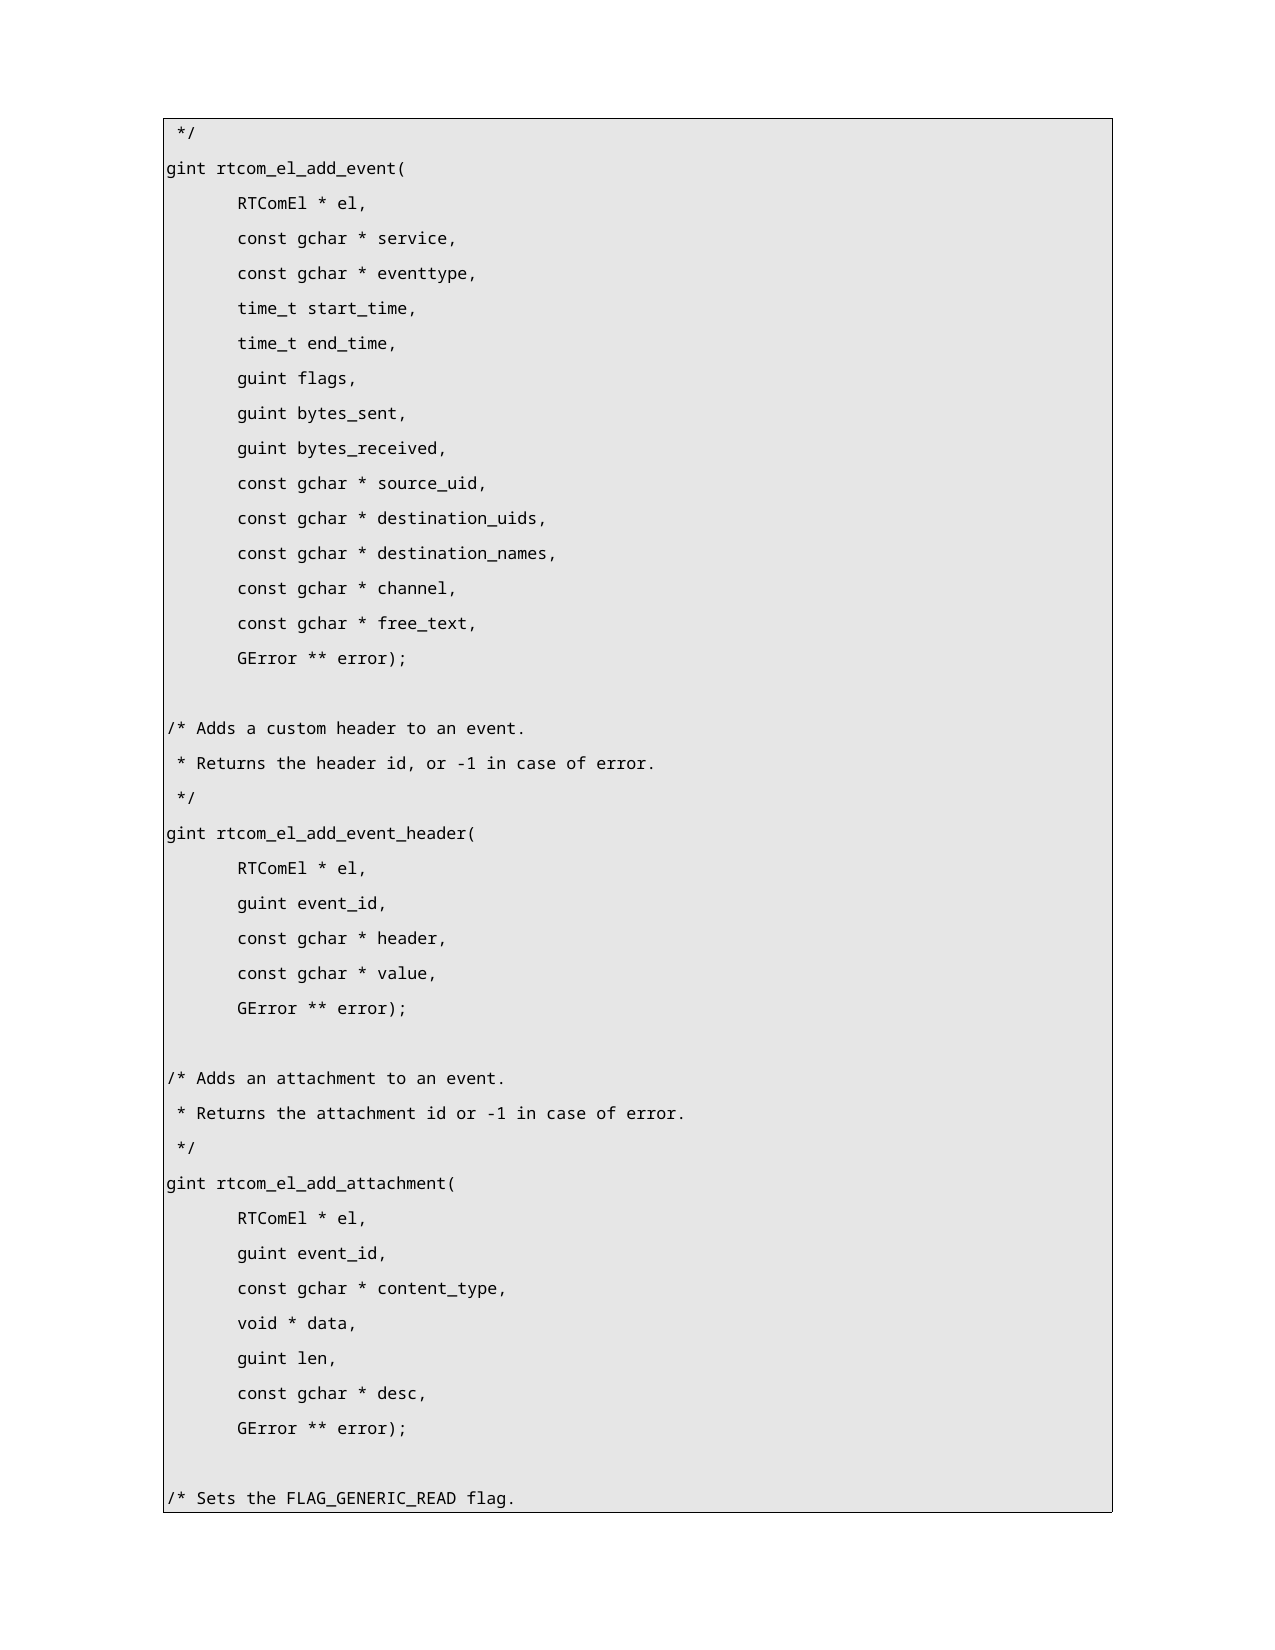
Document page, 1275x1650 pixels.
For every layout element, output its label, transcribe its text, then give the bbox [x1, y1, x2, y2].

text const gchar * desc, [164, 1378, 1112, 1404]
text GError ** error); [164, 643, 1112, 669]
text */ [164, 1133, 1112, 1159]
text const gchar * content_type, [164, 1273, 1112, 1299]
text RTComEl * el, [164, 188, 1112, 214]
text /* Adds an attachment to an event. [164, 1063, 1112, 1089]
text /* Sets the FLAG_GENERIC_READ flag. [164, 1483, 1112, 1512]
text time_t start_time, [164, 293, 1112, 319]
text gint rtcom_el_add_attachment( [164, 1168, 1112, 1194]
text const gchar * channel, [164, 573, 1112, 599]
text */ [164, 119, 1112, 144]
text time_t end_time, [164, 328, 1112, 354]
text /* Adds a custom header to an event. [164, 713, 1112, 739]
text const gchar * eventtype, [164, 258, 1112, 284]
text gint rtcom_el_add_event_header( [164, 818, 1112, 844]
text const gchar * free_text, [164, 608, 1112, 634]
text guint event_id, [164, 888, 1112, 914]
text const gchar * service, [164, 223, 1112, 249]
text const gchar * value, [164, 958, 1112, 984]
text guint bytes_received, [164, 433, 1112, 459]
text const gchar * destination_uids, [164, 503, 1112, 529]
text const gchar * source_uid, [164, 468, 1112, 494]
text GError ** error); [164, 993, 1112, 1019]
text gint rtcom_el_add_event( [164, 153, 1112, 179]
text guint event_id, [164, 1238, 1112, 1264]
text const gchar * header, [164, 923, 1112, 949]
text * Returns the attachment id or -1 in case of error. [164, 1098, 1112, 1124]
text const gchar * destination_names, [164, 538, 1112, 564]
text guint flags, [164, 363, 1112, 389]
text void * data, [164, 1308, 1112, 1334]
text RTComEl * el, [164, 1203, 1112, 1229]
text guint len, [164, 1343, 1112, 1369]
text guint bytes_sent, [164, 398, 1112, 424]
text */ [164, 783, 1112, 809]
text GError ** error); [164, 1413, 1112, 1439]
text * Returns the header id, or -1 in case of error. [164, 748, 1112, 774]
text RTComEl * el, [164, 853, 1112, 879]
